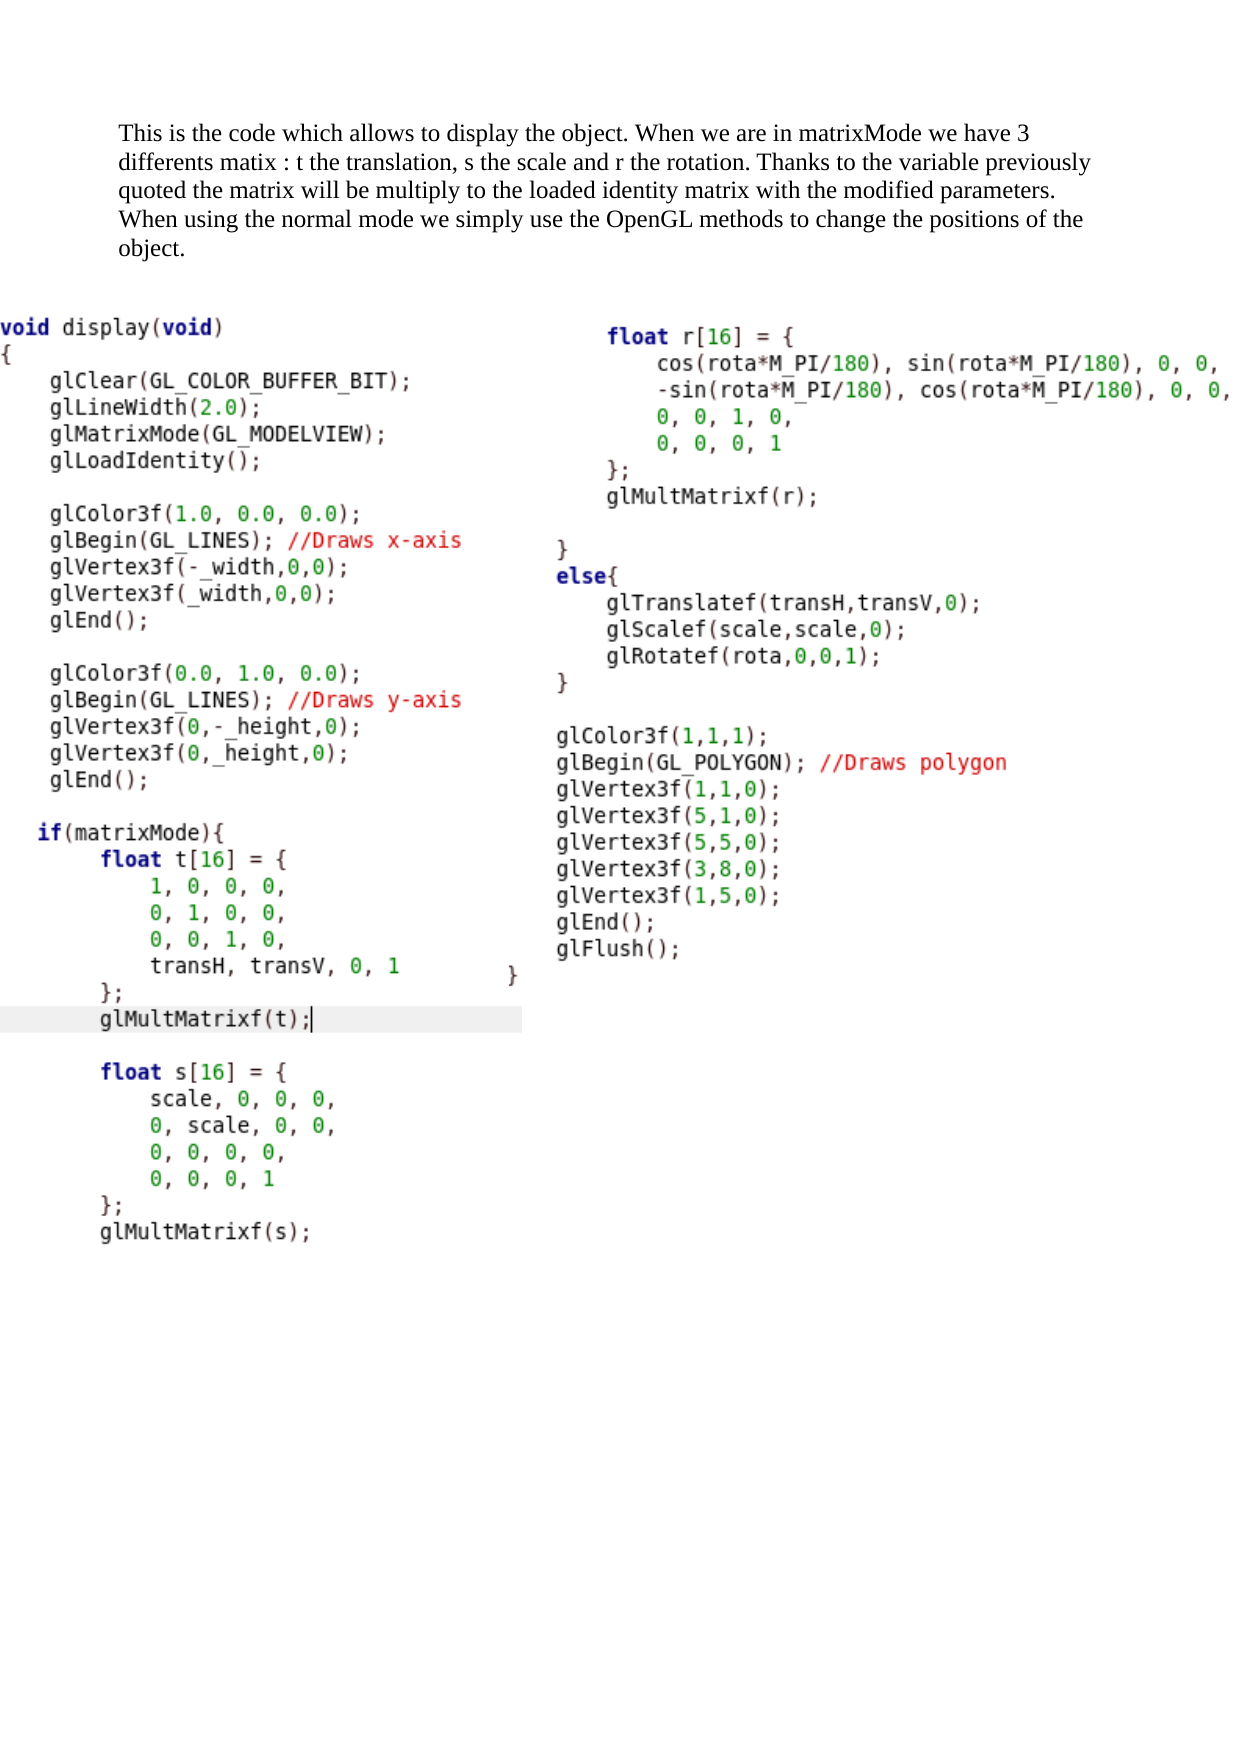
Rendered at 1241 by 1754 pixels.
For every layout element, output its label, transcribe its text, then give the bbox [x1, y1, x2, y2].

text This is the code which allows to display the object. When we are in matrixMode we have 3 differents matix : t the translation, s the scale and r the rotation. Thanks to the variable previously quoted the matrix will be multiply to the loaded identity matrix with the modified parameters. [118, 118, 1122, 204]
picture [0, 297, 1241, 1252]
text When using the normal mode we simply use the OpenGL methods to change the positions of the object. [118, 204, 1122, 262]
